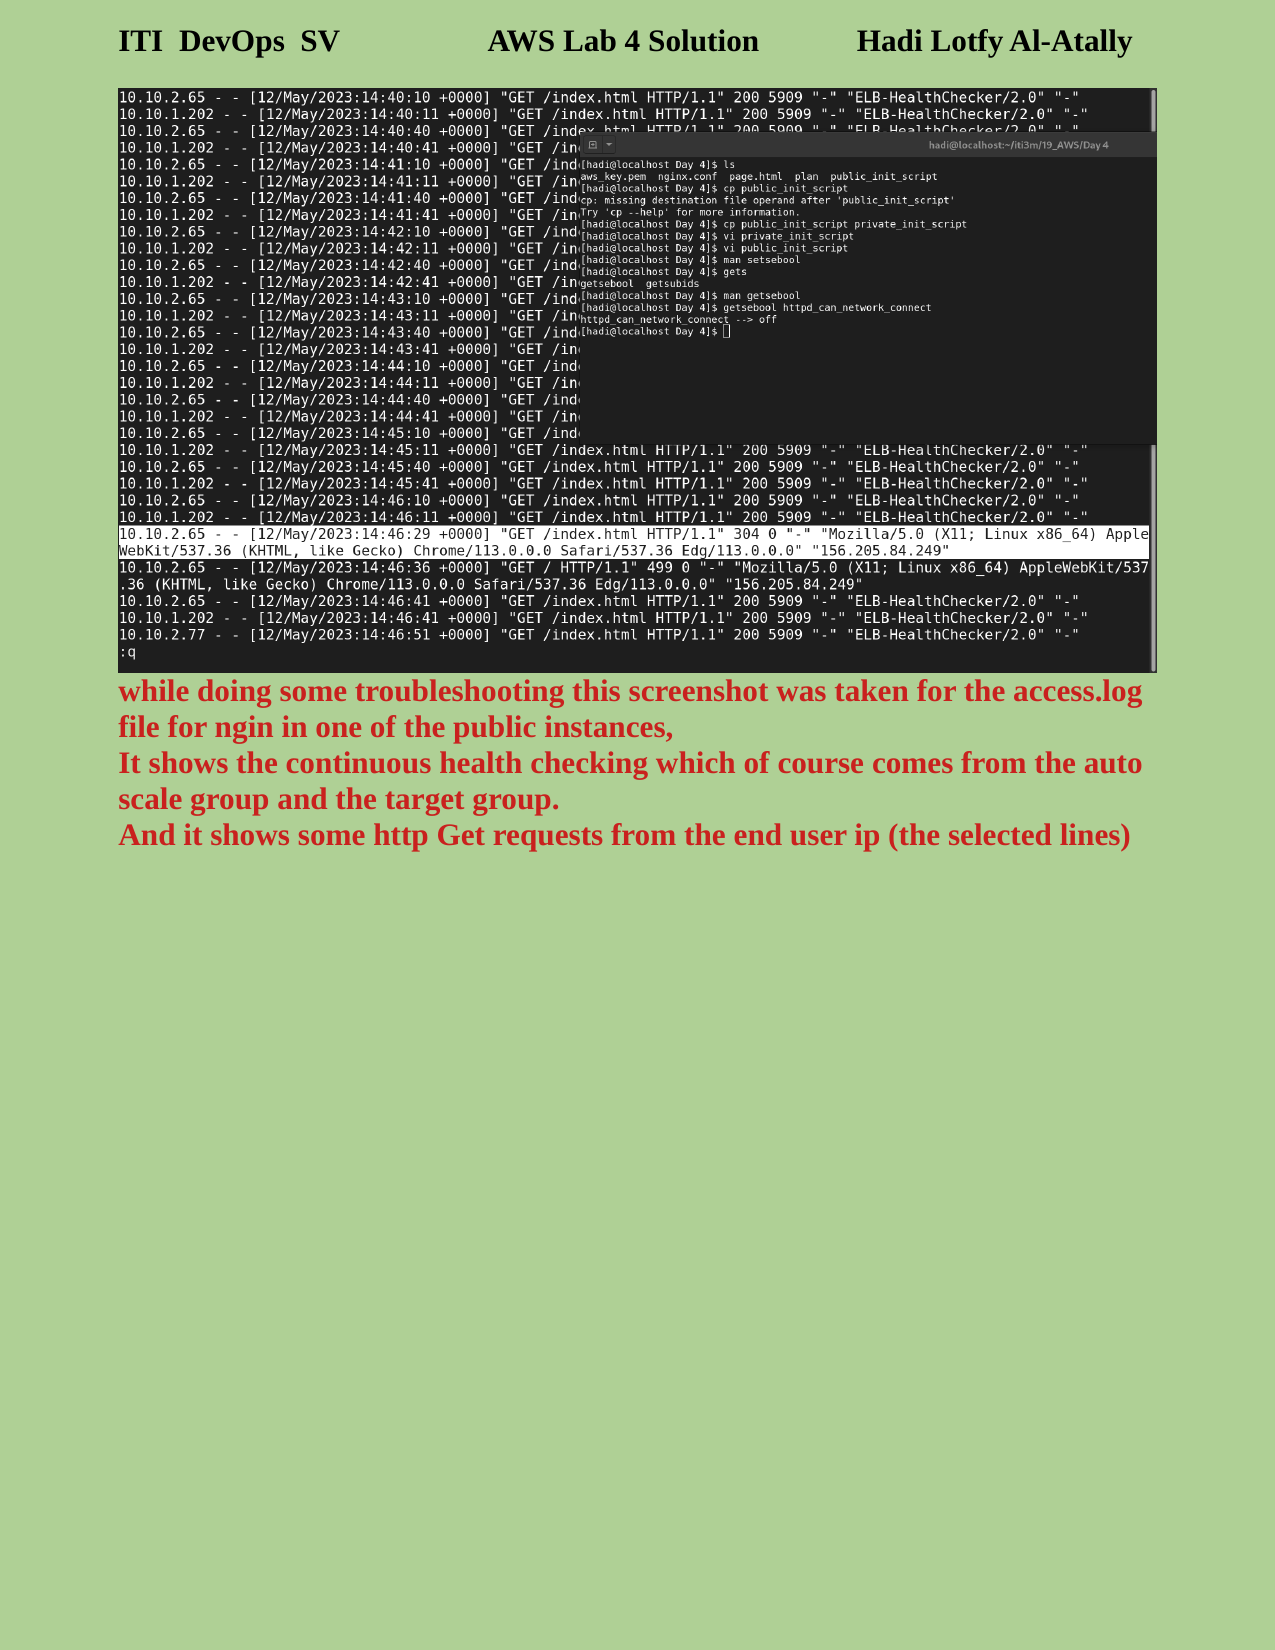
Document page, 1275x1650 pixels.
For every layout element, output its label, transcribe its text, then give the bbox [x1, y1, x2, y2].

text It shows the continuous health checking which of course comes from the auto scale group and the target group. [118, 744, 1157, 816]
text And it shows some http Get requests from the end user ip (the selected lines) [118, 816, 1157, 852]
text while doing some troubleshooting this screenshot was taken for the access.log file for ngin in one of the public instances, [118, 673, 1157, 744]
picture [118, 88, 1157, 673]
